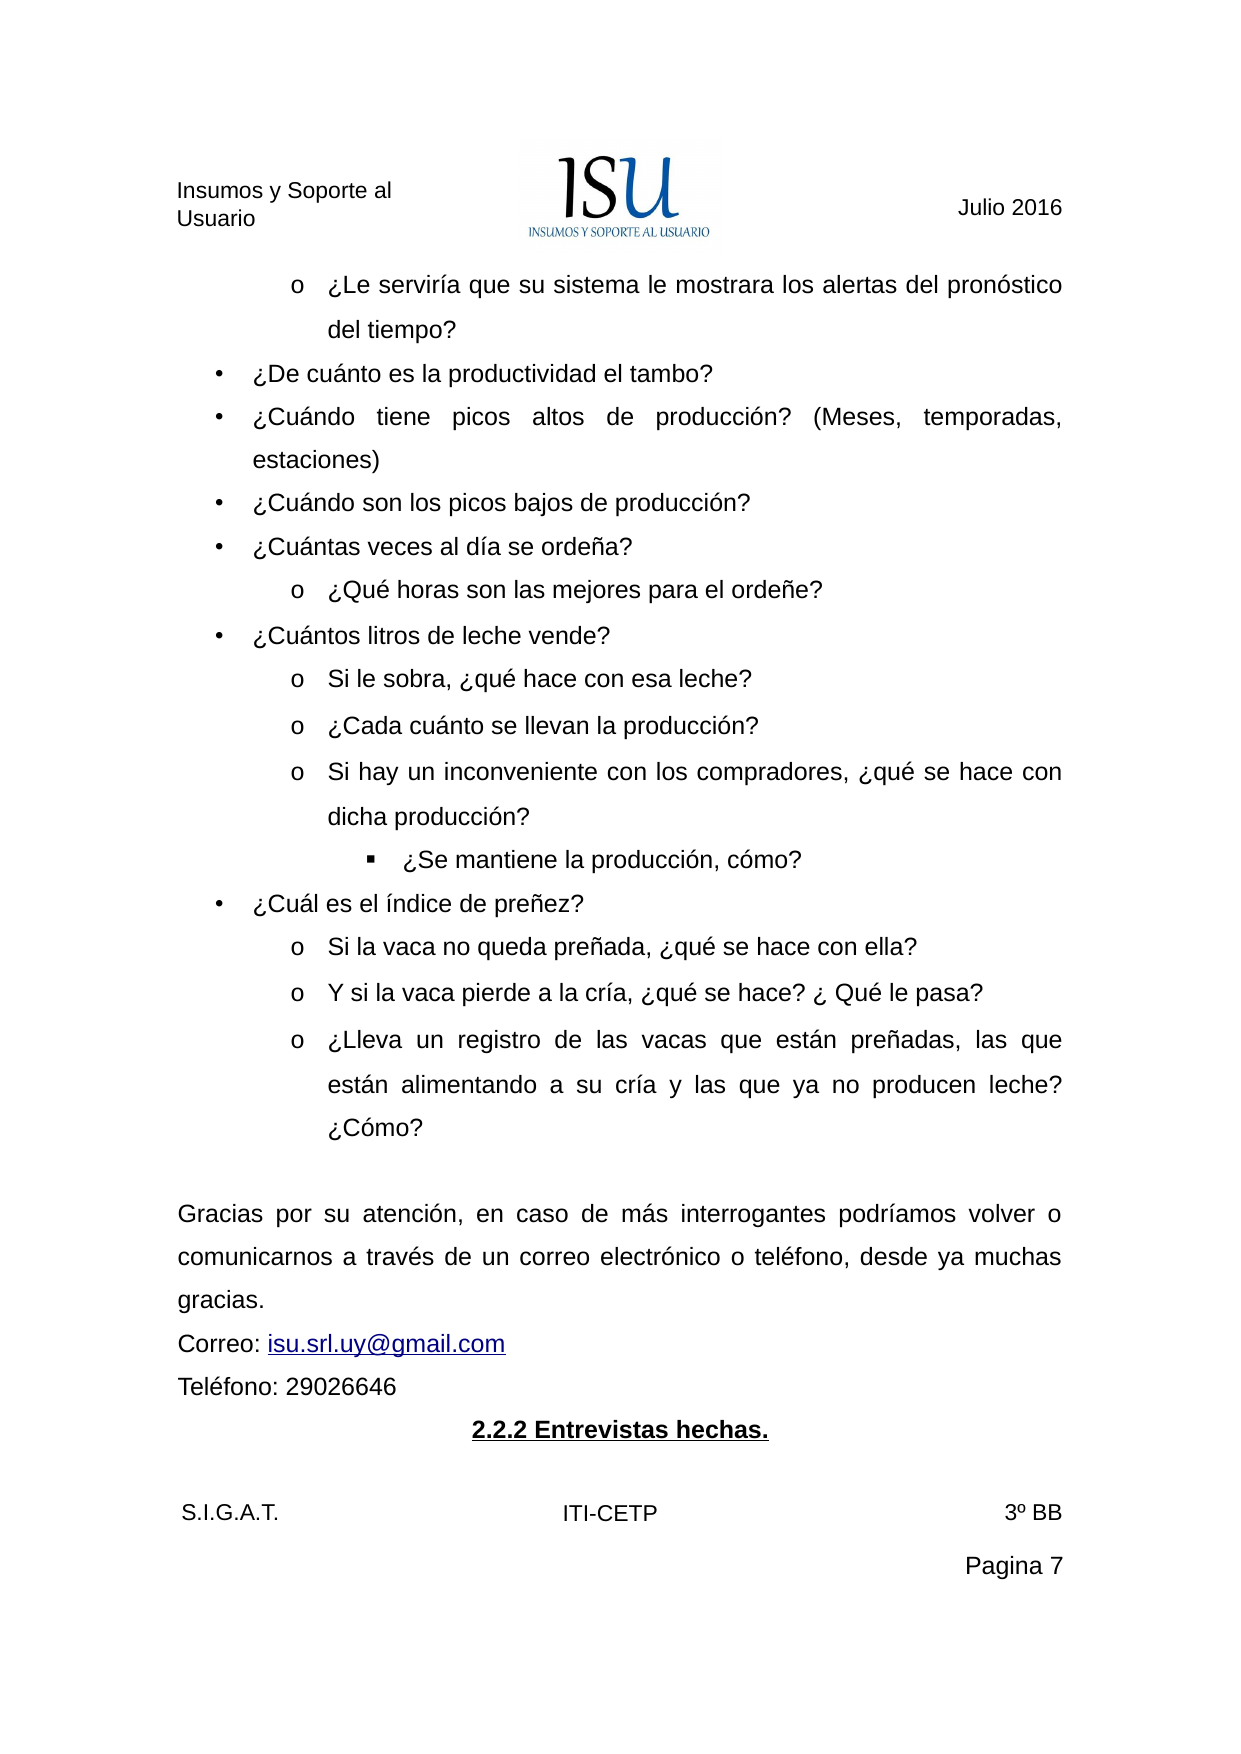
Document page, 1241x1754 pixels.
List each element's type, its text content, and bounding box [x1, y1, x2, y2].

list Si le sobra, ¿qué hace con esa leche? [290, 664, 1063, 695]
list Si hay un inconveniente con los compradores, ¿qué se hace con dicha producción? [290, 757, 1063, 831]
text 2.2.2 Entrevistas hechas. [177, 1415, 1063, 1444]
list ¿Cuándo son los picos bajos de producción? [215, 488, 1063, 517]
list ¿Cada cuánto se llevan la producción? [290, 711, 1063, 742]
text Correo: isu.srl.uy@gmail.com [177, 1329, 1063, 1357]
list ¿Cuántos litros de leche vende? [215, 621, 1063, 650]
list Si la vaca no queda preñada, ¿qué se hace con ella? [290, 932, 1063, 963]
text Gracias por su atención, en caso de más interrogantes podríamos volver o comunicarnos a través de un correo electrónico o teléfono, desde ya muchas gracias. [177, 1199, 1063, 1314]
text Teléfono: 29026646 [177, 1372, 1063, 1401]
list ¿Qué horas son las mejores para el ordeñe? [290, 575, 1063, 606]
list ¿Cuándo tiene picos altos de producción? (Meses, temporadas, estaciones) [215, 402, 1063, 474]
list ¿Cuál es el índice de preñez? [215, 889, 1063, 917]
list ¿Lleva un registro de las vacas que están preñadas, las que están alimentando a su cría y las que ya no producen leche? ¿Cómo? [290, 1024, 1063, 1142]
list ¿Se mantiene la producción, cómo? [365, 845, 1063, 874]
list ¿Cuántas veces al día se ordeña? [215, 531, 1063, 560]
list ¿De cuánto es la productividad el tambo? [215, 359, 1063, 387]
list Y si la vaca pierde a la cría, ¿qué se hace? ¿ Qué le pasa? [290, 978, 1063, 1009]
list ¿Le serviría que su sistema le mostrara los alertas del pronóstico del tiempo? [290, 270, 1063, 344]
